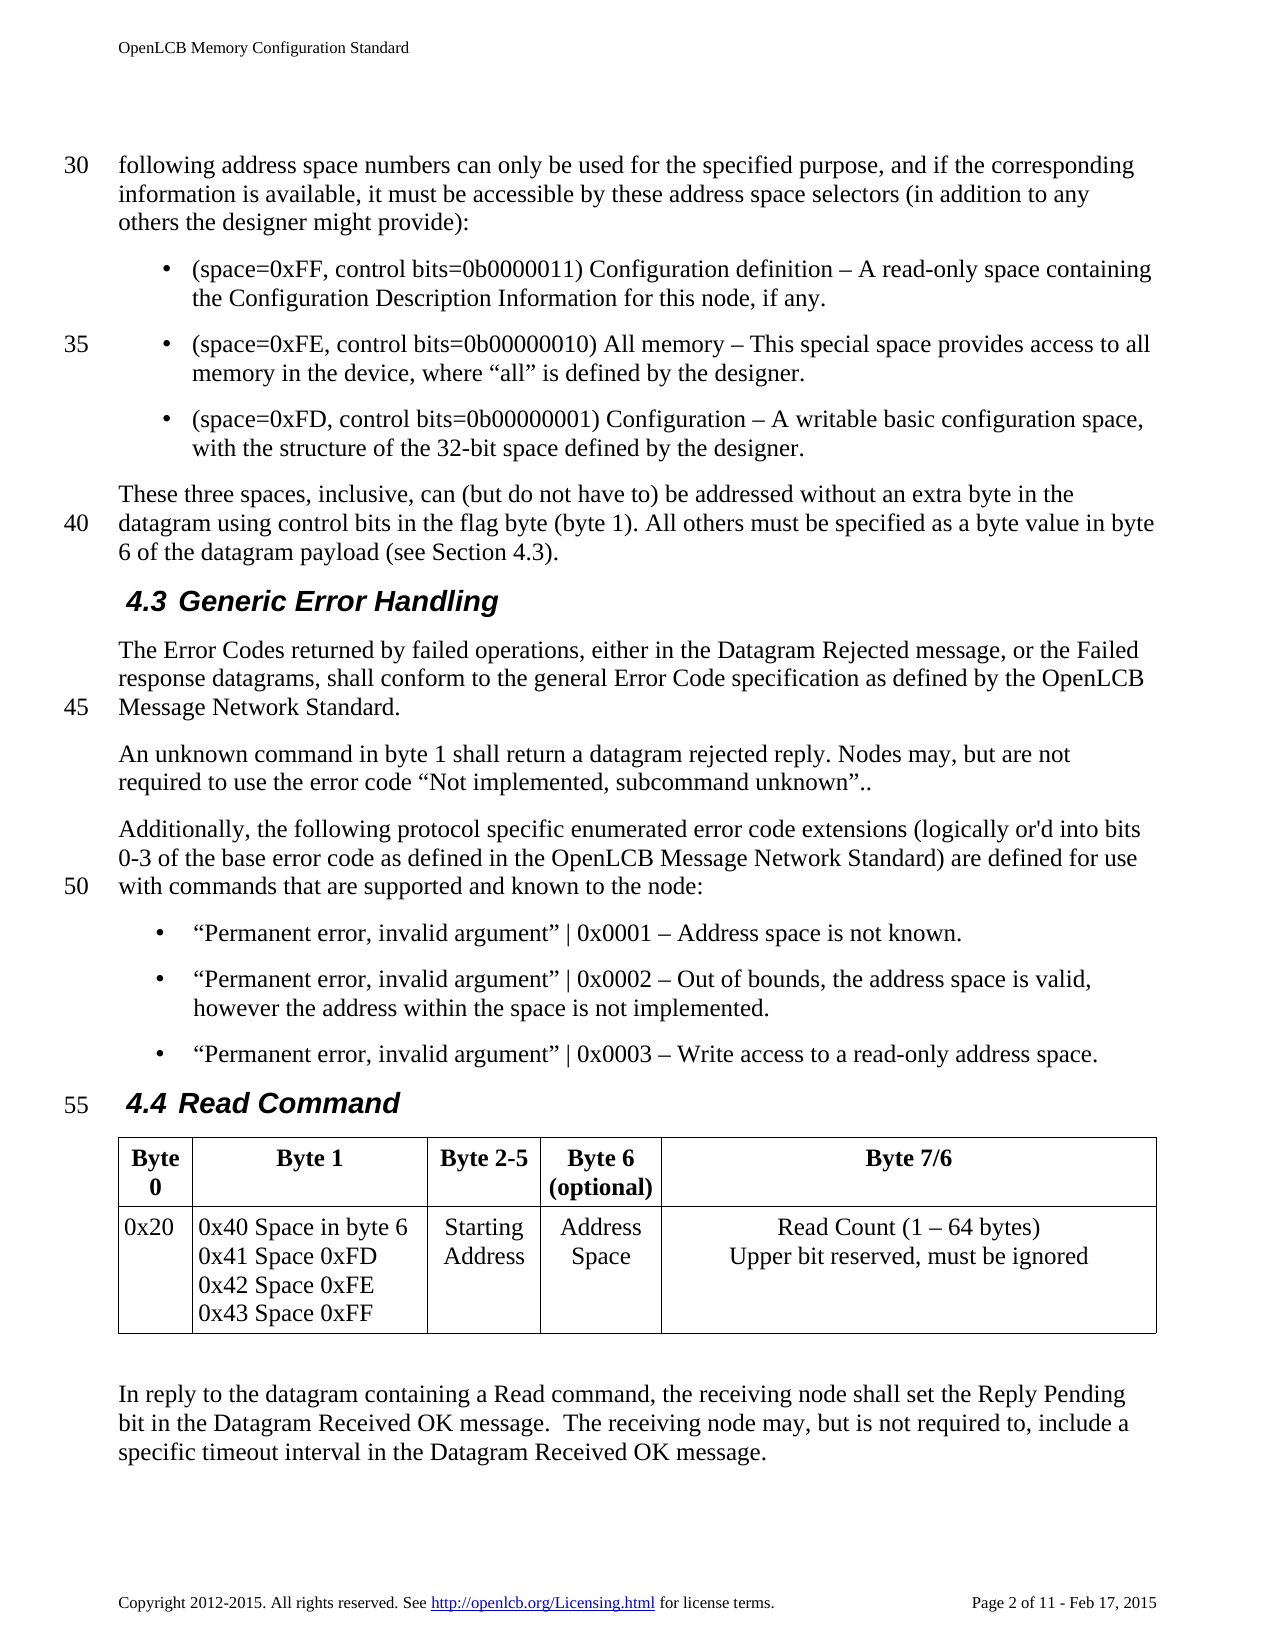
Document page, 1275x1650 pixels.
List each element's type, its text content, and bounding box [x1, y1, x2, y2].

subtitle Generic Error Handling [118, 583, 1157, 617]
text following address space numbers can only be used for the specified purpose, and if the corresponding information is available, it must be accessible by these address space selectors (in addition to any others the designer might provide): [118, 150, 1157, 236]
list (space=0xFD, control bits=0b00000001) Configuration – A writable basic configuration space, with the structure of the 32-bit space defined by the designer. [162, 404, 1157, 462]
text In reply to the datagram containing a Read command, the receiving node shall set the Reply Pending bit in the Datagram Received OK message. The receiving node may, but is not required to, include a specific timeout interval in the Datagram Received OK message. [118, 1379, 1157, 1466]
text The Error Codes returned by failed operations, either in the Datagram Rejected message, or the Failed response datagrams, shall conform to the general Error Code specification as defined by the OpenLCB Message Network Standard. [118, 635, 1157, 721]
table_header Byte 6 (optional) [541, 1138, 661, 1206]
table_header Byte 7/6 [662, 1138, 1156, 1206]
table_header Byte 1 [193, 1138, 427, 1206]
list (space=0xFE, control bits=0b00000010) All memory – This special space provides access to all memory in the device, where “all” is defined by the designer. [162, 329, 1157, 387]
text An unknown command in byte 1 shall return a datagram rejected reply. Nodes may, but are not required to use the error code “Not implemented, subcommand unknown”.. [118, 739, 1157, 796]
list (space=0xFF, control bits=0b0000011) Configuration definition – A read-only space containing the Configuration Description Information for this node, if any. [162, 254, 1157, 311]
subtitle Read Command [118, 1086, 1157, 1119]
text These three spaces, inclusive, can (but do not have to) be addressed without an extra byte in the datagram using control bits in the flag byte (byte 1). All others must be specified as a byte value in byte 6 of the datagram payload (see Section 4.3). [118, 479, 1157, 566]
table_cell Starting Address [428, 1207, 540, 1333]
table_header Byte 2-5 [428, 1138, 540, 1206]
list “Permanent error, invalid argument” | 0x0002 – Out of bounds, the address space is valid, however the address within the space is not implemented. [156, 964, 1157, 1022]
table_cell Address Space [541, 1207, 661, 1333]
list “Permanent error, invalid argument” | 0x0003 – Write access to a read-only address space. [156, 1039, 1157, 1068]
table_header Byte 0 [119, 1138, 192, 1206]
list “Permanent error, invalid argument” | 0x0001 – Address space is not known. [156, 918, 1157, 947]
table_cell 0x40 Space in byte 6 0x41 Space 0xFD 0x42 Space 0xFE 0x43 Space 0xFF [193, 1207, 427, 1333]
table_cell Read Count (1 – 64 bytes) Upper bit reserved, must be ignored [662, 1207, 1156, 1333]
table_cell 0x20 [119, 1207, 192, 1333]
text Additionally, the following protocol specific enumerated error code extensions (logically or'd into bits 0-3 of the base error code as defined in the OpenLCB Message Network Standard) are defined for use with commands that are supported and known to the node: [118, 814, 1157, 900]
